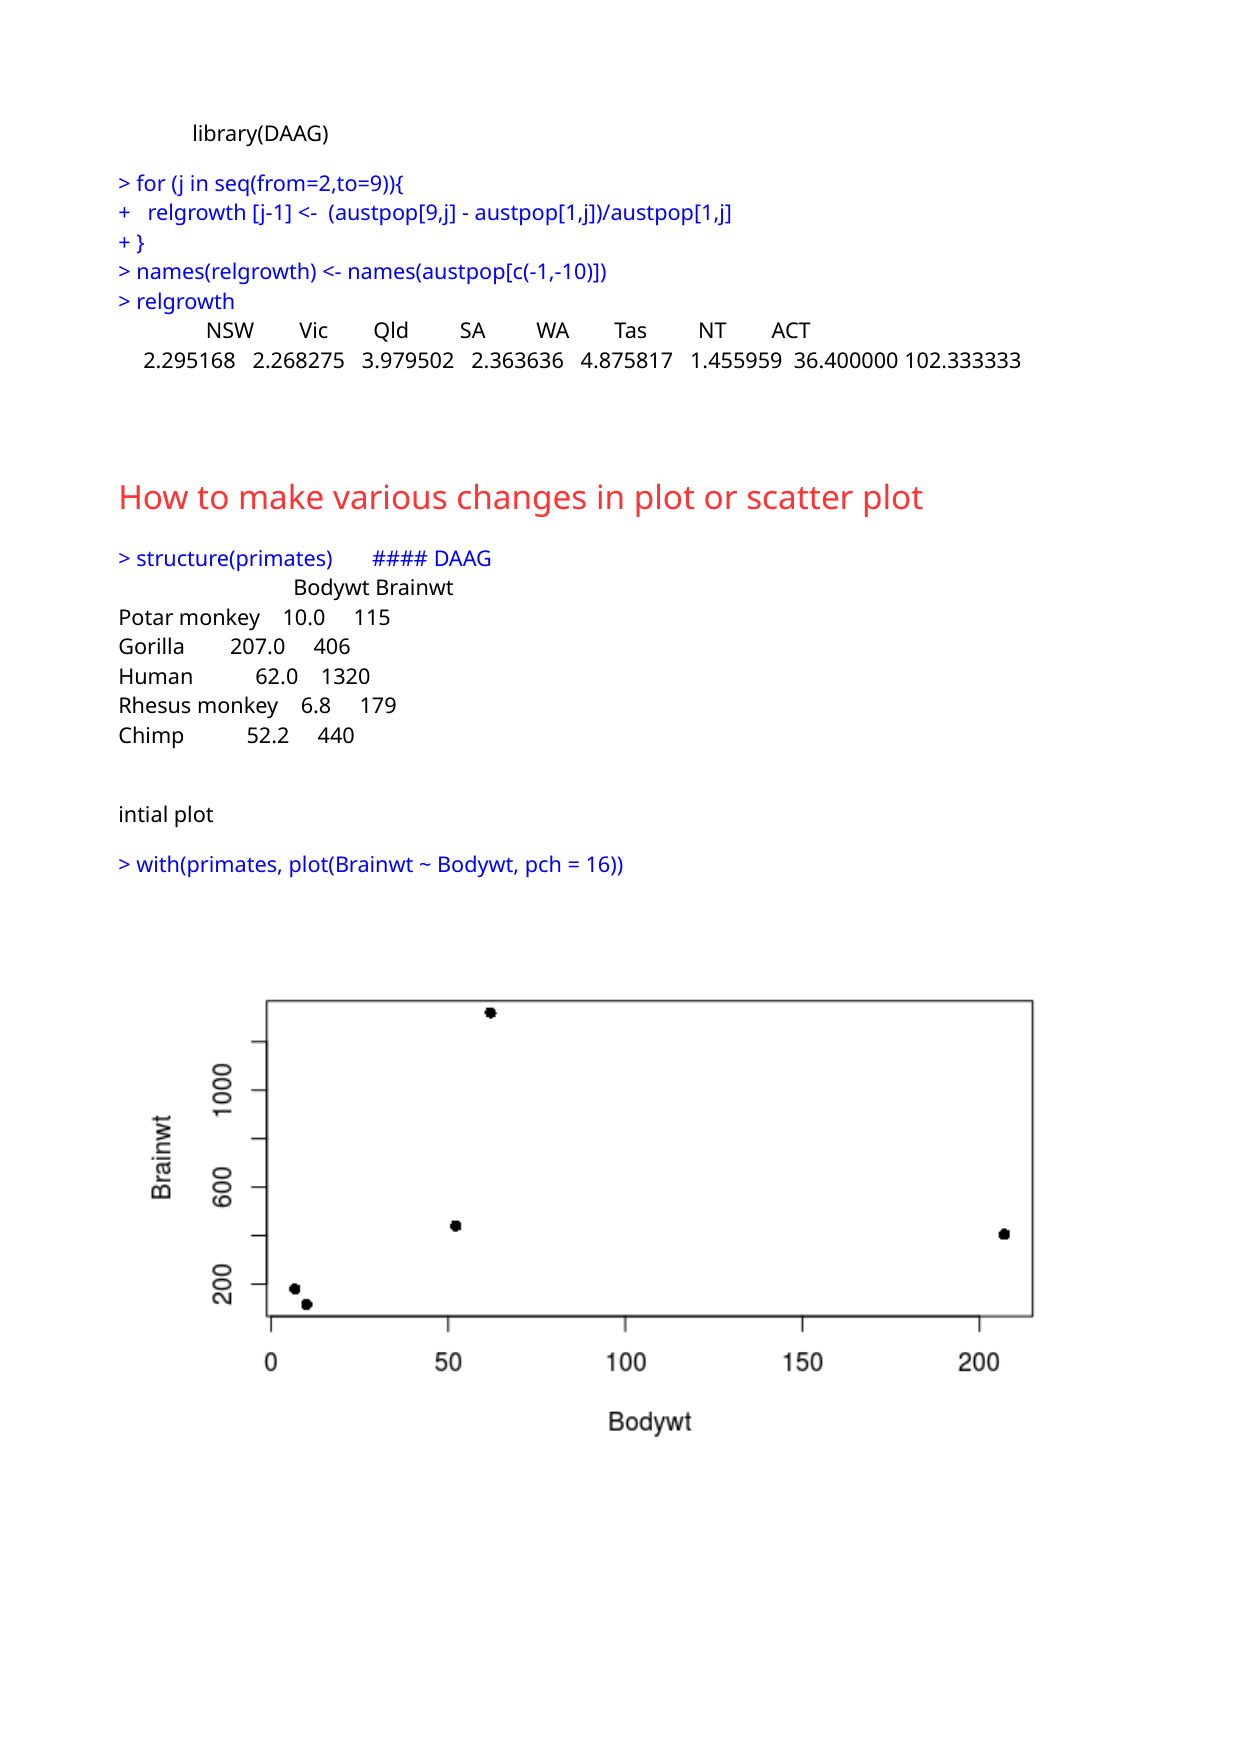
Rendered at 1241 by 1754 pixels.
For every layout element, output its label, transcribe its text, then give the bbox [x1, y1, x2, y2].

text Human 62.0 1320 [118, 661, 1122, 691]
text Potar monkey 10.0 115 [118, 602, 1122, 632]
text Gorilla 207.0 406 [118, 632, 1122, 661]
text + } [118, 227, 1122, 256]
picture [144, 878, 1096, 1470]
text > for (j in seq(from=2,to=9)){ [118, 168, 1122, 197]
text NSW Vic Qld SA WA Tas NT ACT [118, 315, 1122, 345]
text library(DAAG) [118, 118, 1122, 148]
text Rhesus monkey 6.8 179 [118, 691, 1122, 720]
text > names(relgrowth) <- names(austpop[c(-1,-10)]) [118, 256, 1122, 286]
text Bodywt Brainwt [118, 573, 1122, 602]
text intial plot [118, 799, 1122, 829]
text + relgrowth [j-1] <- (austpop[9,j] - austpop[1,j])/austpop[1,j] [118, 197, 1122, 227]
text > relgrowth [118, 286, 1122, 315]
text How to make various changes in plot or scatter plot [118, 474, 1122, 519]
text > structure(primates) #### DAAG [118, 543, 1122, 573]
text Chimp 52.2 440 [118, 720, 1122, 749]
text 2.295168 2.268275 3.979502 2.363636 4.875817 1.455959 36.400000 102.333333 [118, 345, 1122, 374]
text > with(primates, plot(Brainwt ~ Bodywt, pch = 16)) [118, 849, 1122, 879]
